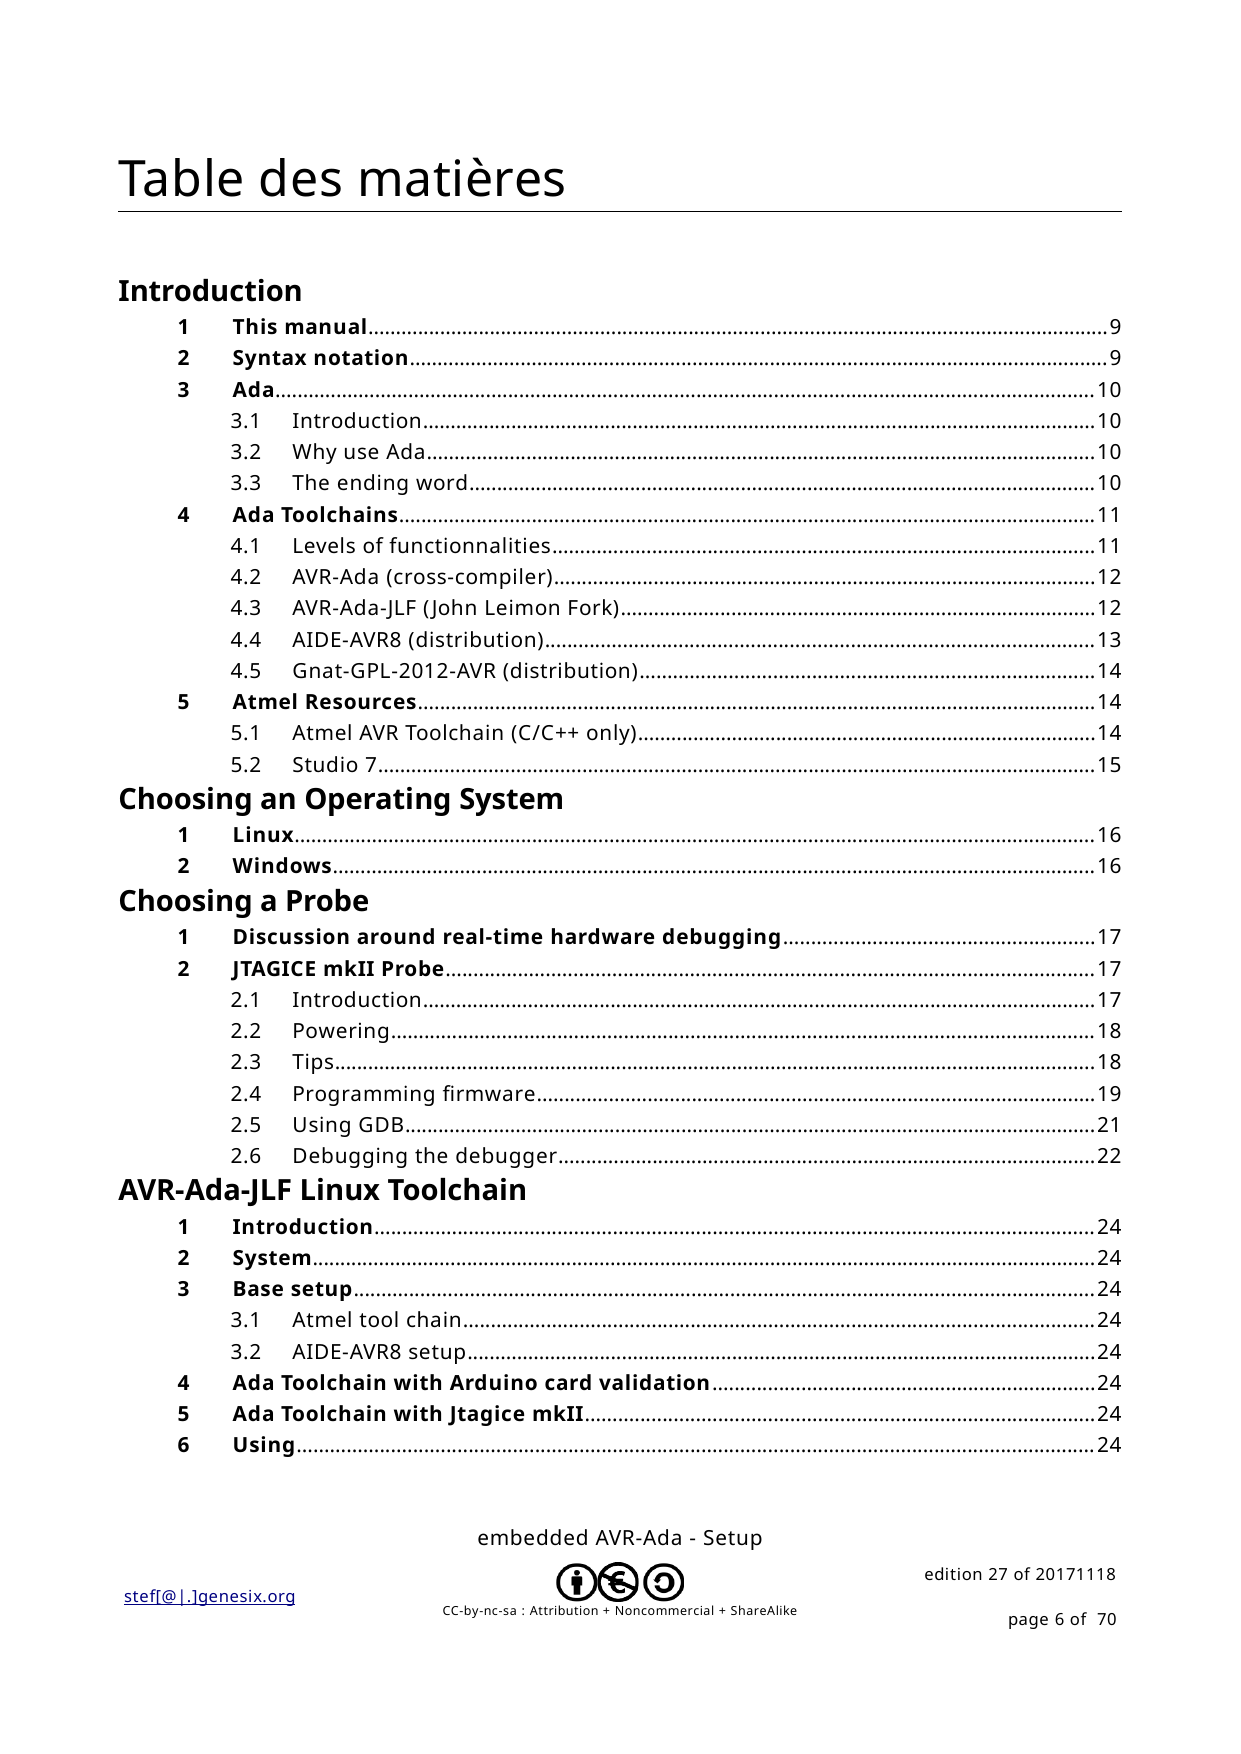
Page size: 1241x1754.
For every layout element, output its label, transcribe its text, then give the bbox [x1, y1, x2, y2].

text 5.2 Studio 7 15 [230, 747, 1122, 778]
text 4.4 AIDE-AVR8 (distribution) 13 [230, 622, 1122, 653]
text 2.6 Debugging the debugger 22 [230, 1138, 1122, 1170]
text 2 System 24 [177, 1240, 1122, 1272]
text 1 This manual 9 [177, 309, 1122, 341]
text 3.1 Atmel tool chain 24 [230, 1303, 1122, 1334]
text Introduction [118, 270, 1122, 309]
text 2.3 Tips 18 [230, 1045, 1122, 1076]
text 1 Linux 16 [177, 818, 1122, 849]
picture [555, 1562, 639, 1602]
text 2.2 Powering 18 [230, 1013, 1122, 1045]
text 3 Ada 10 [177, 372, 1122, 403]
text 6 Using 24 [177, 1428, 1122, 1459]
text 4.5 Gnat-GPL-2012-AVR (distribution) 14 [230, 653, 1122, 684]
text 4.1 Levels of functionnalities 11 [230, 528, 1122, 559]
text 5 Atmel Resources 14 [177, 684, 1122, 716]
text 2.1 Introduction 17 [230, 982, 1122, 1013]
text 2.5 Using GDB 21 [230, 1107, 1122, 1138]
text 3.2 AIDE-AVR8 setup 24 [230, 1334, 1122, 1365]
text 4.3 AVR-Ada-JLF (John Leimon Fork) 12 [230, 591, 1122, 622]
text 2 JTAGICE mkII Probe 17 [177, 951, 1122, 982]
text 2 Windows 16 [177, 849, 1122, 880]
text 3.2 Why use Ada 10 [230, 434, 1122, 466]
text 3.1 Introduction 10 [230, 403, 1122, 434]
text 1 Introduction 24 [177, 1209, 1122, 1240]
text Choosing a Probe [118, 880, 1122, 920]
text Choosing an Operating System [118, 778, 1122, 818]
text 2 Syntax notation 9 [177, 341, 1122, 372]
text 1 Discussion around real-time hardware debugging 17 [177, 920, 1122, 951]
text 5 Ada Toolchain with Jtagice mkII 24 [177, 1397, 1122, 1428]
text 3.3 The ending word 10 [230, 466, 1122, 497]
text AVR-Ada-JLF Linux Toolchain [118, 1170, 1122, 1209]
text 4 Ada Toolchain with Arduino card validation 24 [177, 1365, 1122, 1397]
subtitle Table des matières [118, 131, 1122, 211]
text 2.4 Programming firmware 19 [230, 1076, 1122, 1107]
text 4.2 AVR-Ada (cross-compiler) 12 [230, 559, 1122, 591]
text 4 Ada Toolchains 11 [177, 497, 1122, 528]
picture [642, 1562, 684, 1602]
text 3 Base setup 24 [177, 1272, 1122, 1303]
text 5.1 Atmel AVR Toolchain (C/C++ only) 14 [230, 716, 1122, 747]
